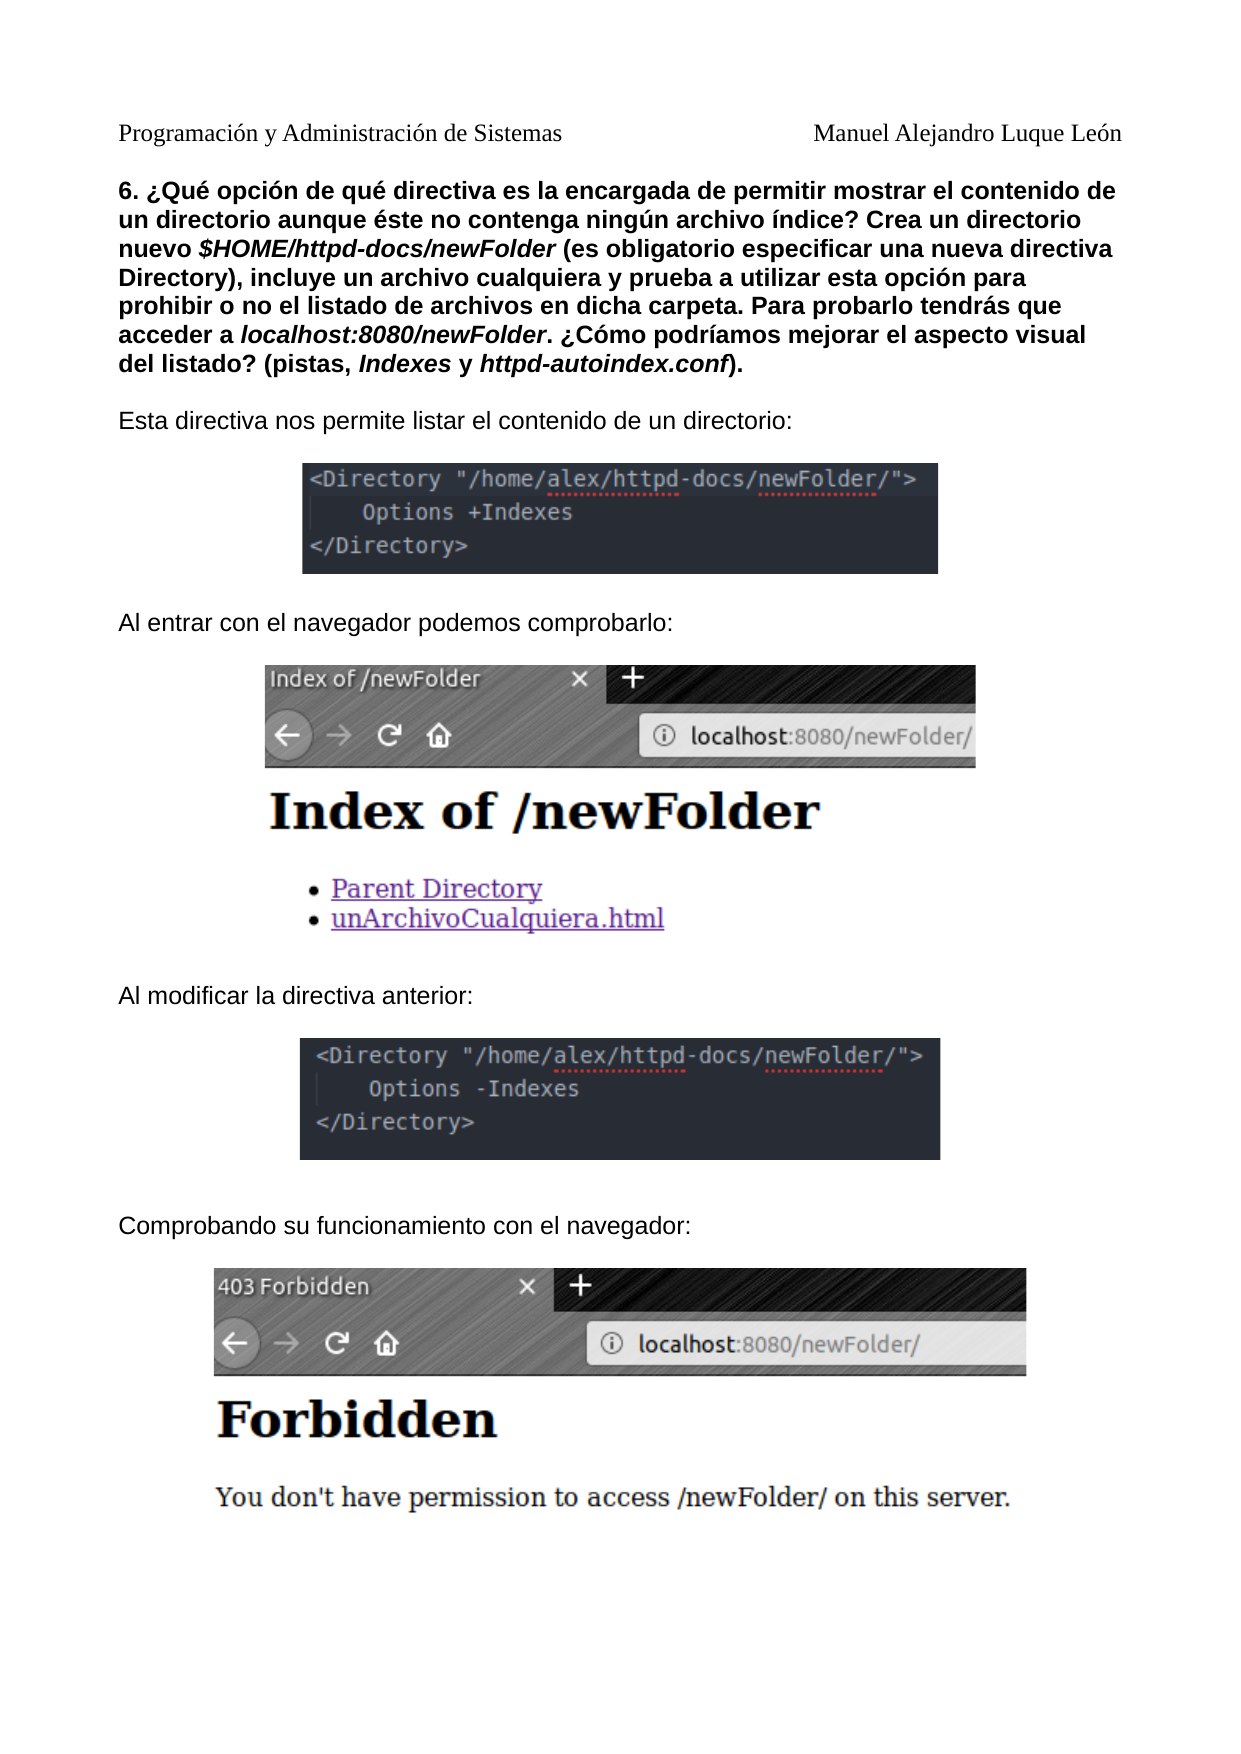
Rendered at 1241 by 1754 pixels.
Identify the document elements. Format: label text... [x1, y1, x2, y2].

picture [302, 463, 939, 574]
picture [264, 665, 976, 959]
picture [299, 1038, 941, 1160]
text Esta directiva nos permite listar el contenido de un directorio: [118, 406, 1122, 435]
text 6. ¿Qué opción de qué directiva es la encargada de permitir mostrar el contenido de un directorio aunque éste no contenga ningún archivo índice? Crea un directorio nuevo $HOME/httpd-docs/newFolder (es obligatorio especificar una nueva directiva Directory), incluye un archivo cualquiera y prueba a utilizar esta opción para prohibir o no el listado de archivos en dicha carpeta. Para probarlo tendrás que acceder a localhost:8080/newFolder. ¿Cómo podríamos mejorar el aspecto visual del listado? (pistas, Indexes y httpd-autoindex.conf). [118, 176, 1122, 378]
text Al entrar con el navegador podemos comprobarlo: [118, 608, 1122, 636]
picture [213, 1268, 1027, 1585]
text Comprobando su funcionamiento con el navegador: [118, 1211, 1122, 1240]
text Al modificar la directiva anterior: [118, 981, 1122, 1010]
